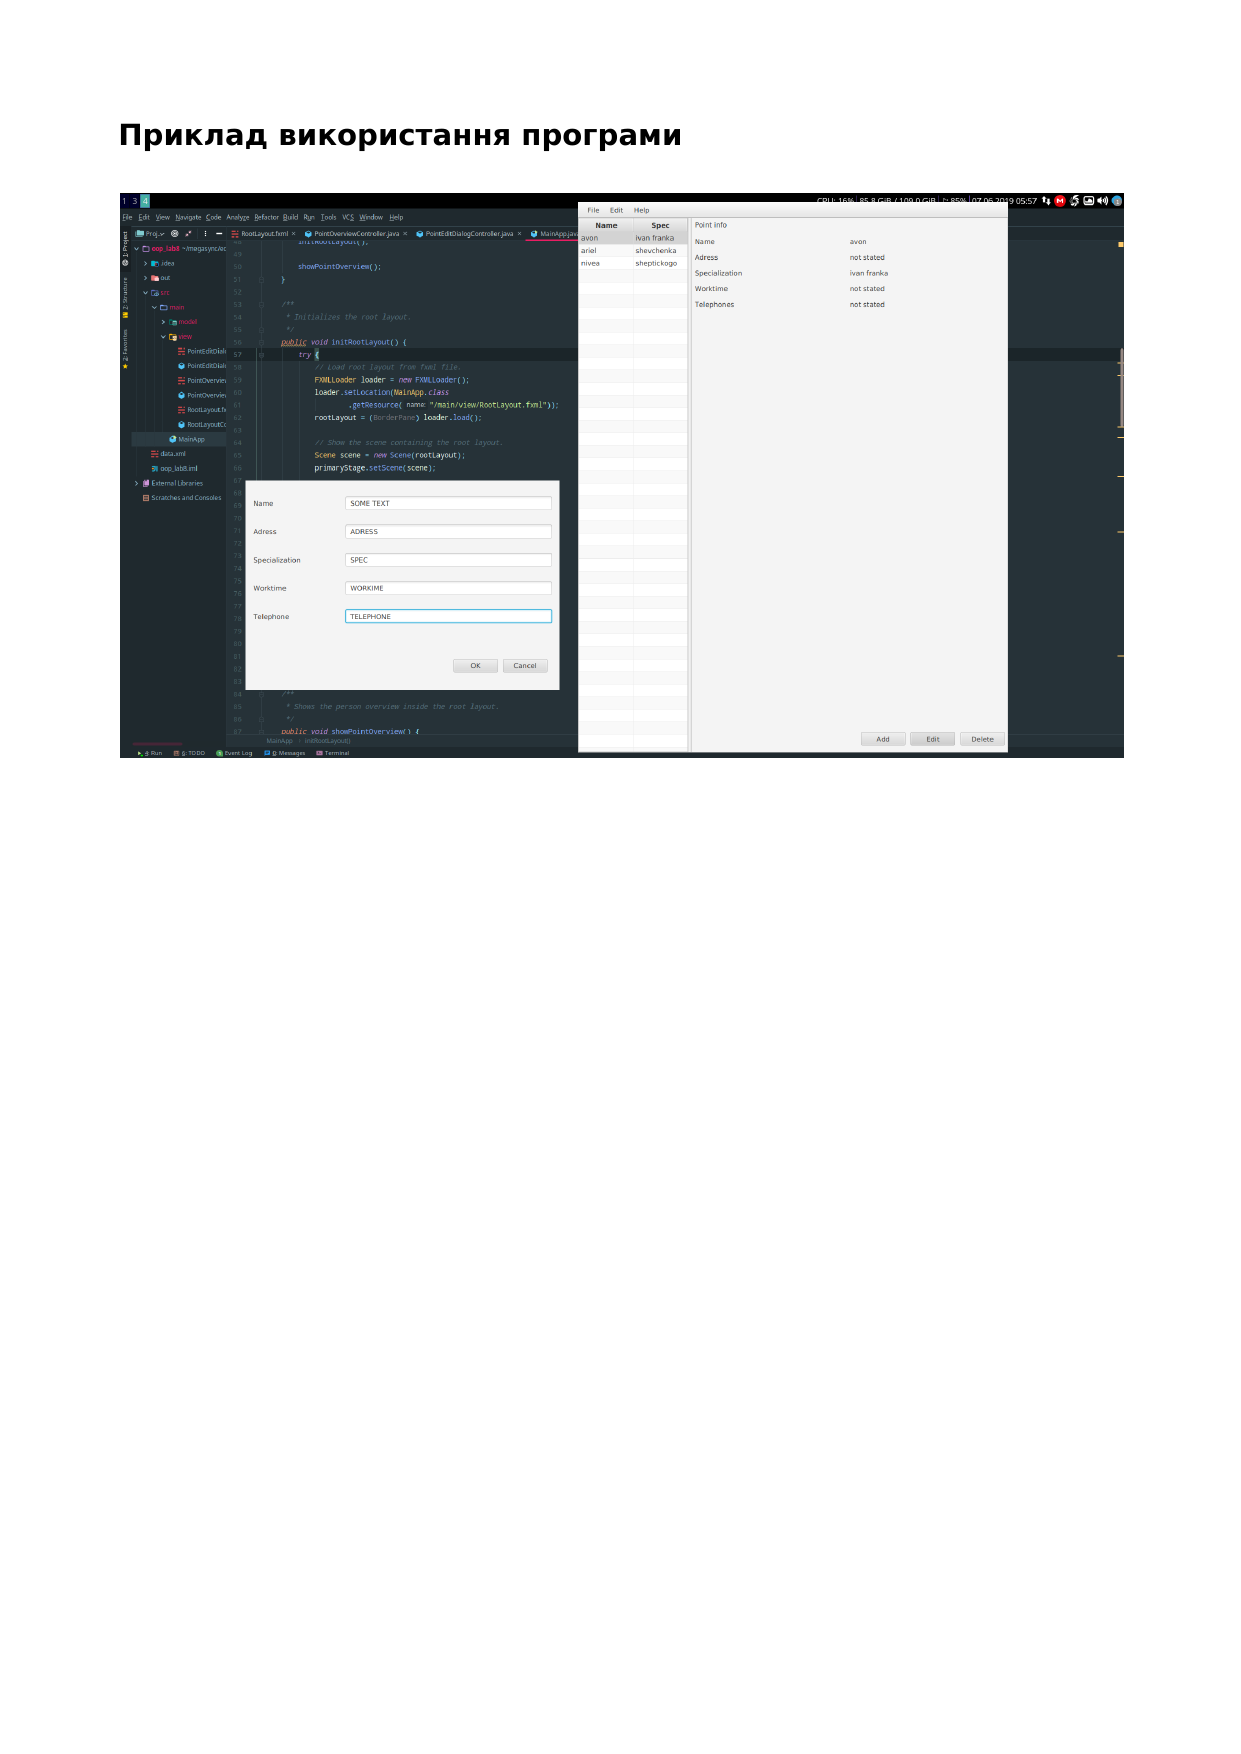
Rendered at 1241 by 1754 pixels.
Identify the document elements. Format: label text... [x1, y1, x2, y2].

text Приклад використання програми [118, 118, 1122, 152]
picture [120, 193, 1124, 758]
